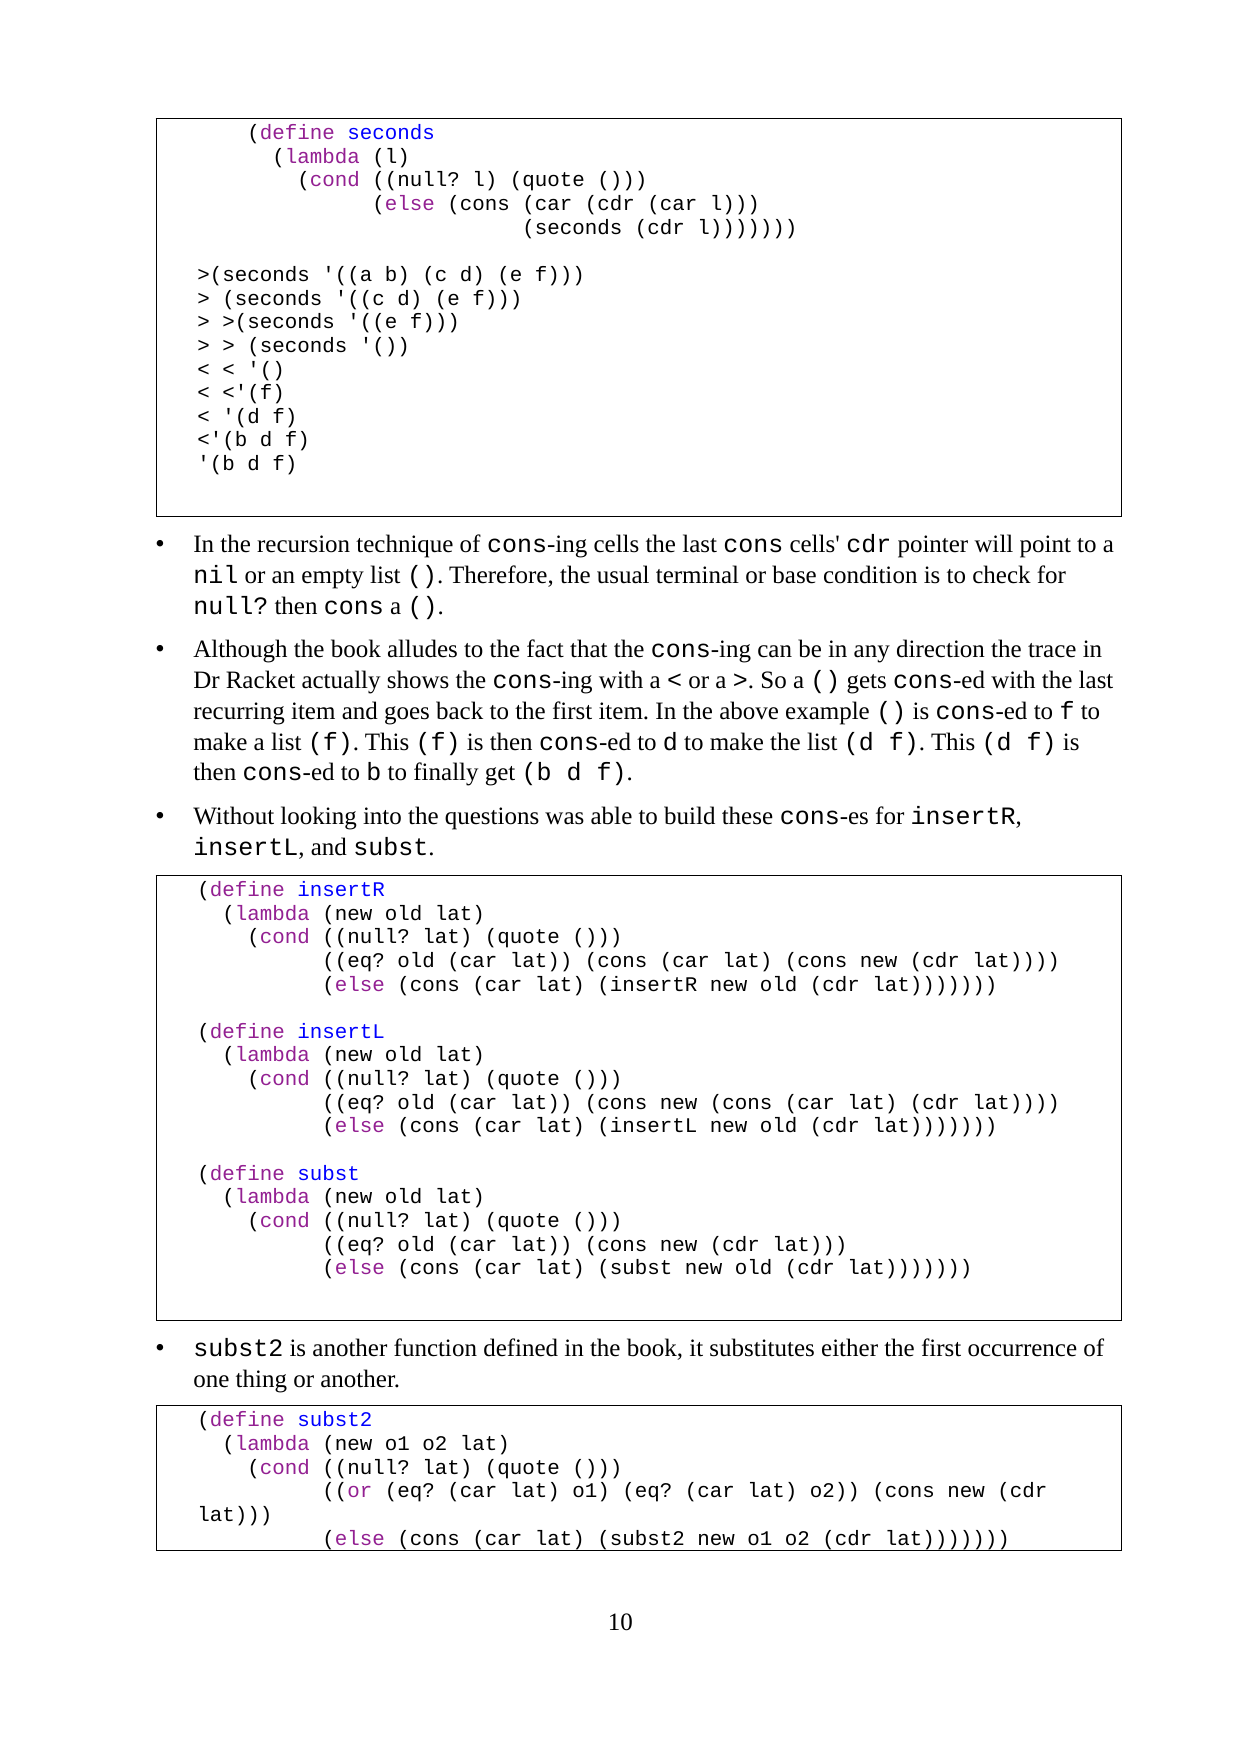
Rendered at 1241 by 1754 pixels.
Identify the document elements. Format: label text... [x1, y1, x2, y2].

list ((or (eq? (car lat) o1) (eq? (car lat) o2)) (cons new (cdr lat))) [157, 1476, 1121, 1524]
list (cond ((null? lat) (quote ())) [157, 1064, 1121, 1088]
list In the recursion technique of cons-ing cells the last cons cells' cdr pointer will point to a nil or an empty list (). Therefore, the usual terminal or base condition is to check for null? then cons a (). [156, 529, 1122, 622]
list (cond ((null? lat) (quote ())) [157, 1453, 1121, 1476]
list ((eq? old (car lat)) (cons new (cdr lat))) [157, 1230, 1121, 1253]
list (define subst [157, 1159, 1121, 1182]
list (lambda (new old lat) [157, 1182, 1121, 1206]
list Although the book alludes to the fact that the cons-ing can be in any direction the trace in Dr Racket actually shows the cons-ing with a < or a >. So a () gets cons-ed with the last recurring item and goes back to the first item. In the above example () is cons-ed to f to make a list (f). This (f) is then cons-ed to d to make the list (d f). This (d f) is then cons-ed to b to finally get (b d f). [156, 634, 1122, 788]
list >(seconds '((a b) (c d) (e f))) [157, 260, 1121, 284]
list <'(b d f) [157, 426, 1121, 449]
list < < '() [157, 354, 1121, 378]
list ((eq? old (car lat)) (cons new (cons (car lat) (cdr lat)))) [157, 1088, 1121, 1111]
list < '(d f) [157, 402, 1121, 426]
list (define insertL [157, 1017, 1121, 1041]
list (cond ((null? lat) (quote ())) [157, 922, 1121, 946]
list (define insertR [157, 876, 1121, 899]
list (cond ((null? lat) (quote ())) [157, 1206, 1121, 1230]
list > (seconds '((c d) (e f))) [157, 284, 1121, 307]
list subst2 is another function defined in the book, it substitutes either the first occurrence of one thing or another. [156, 1333, 1122, 1393]
list (else (cons (car (cdr (car l))) [157, 189, 1121, 213]
list (lambda (new old lat) [157, 899, 1121, 922]
list (else (cons (car lat) (insertR new old (cdr lat))))))) [157, 969, 1121, 993]
list (define seconds [157, 119, 1121, 142]
list < <'(f) [157, 378, 1121, 402]
list ((eq? old (car lat)) (cons (car lat) (cons new (cdr lat)))) [157, 946, 1121, 969]
list (cond ((null? l) (quote ())) [157, 165, 1121, 189]
list (else (cons (car lat) (insertL new old (cdr lat))))))) [157, 1111, 1121, 1135]
list (else (cons (car lat) (subst2 new o1 o2 (cdr lat))))))) [157, 1524, 1121, 1550]
list (lambda (new old lat) [157, 1041, 1121, 1064]
list > >(seconds '((e f))) [157, 307, 1121, 331]
list (lambda (new o1 o2 lat) [157, 1429, 1121, 1453]
list Without looking into the questions was able to build these cons-es for insertR, insertL, and subst. [156, 801, 1122, 862]
list '(b d f) [157, 449, 1121, 477]
list > > (seconds '()) [157, 331, 1121, 354]
list (else (cons (car lat) (subst new old (cdr lat))))))) [157, 1253, 1121, 1281]
list (lambda (l) [157, 142, 1121, 165]
list (seconds (cdr l))))))) [157, 213, 1121, 236]
list (define subst2 [157, 1406, 1121, 1429]
